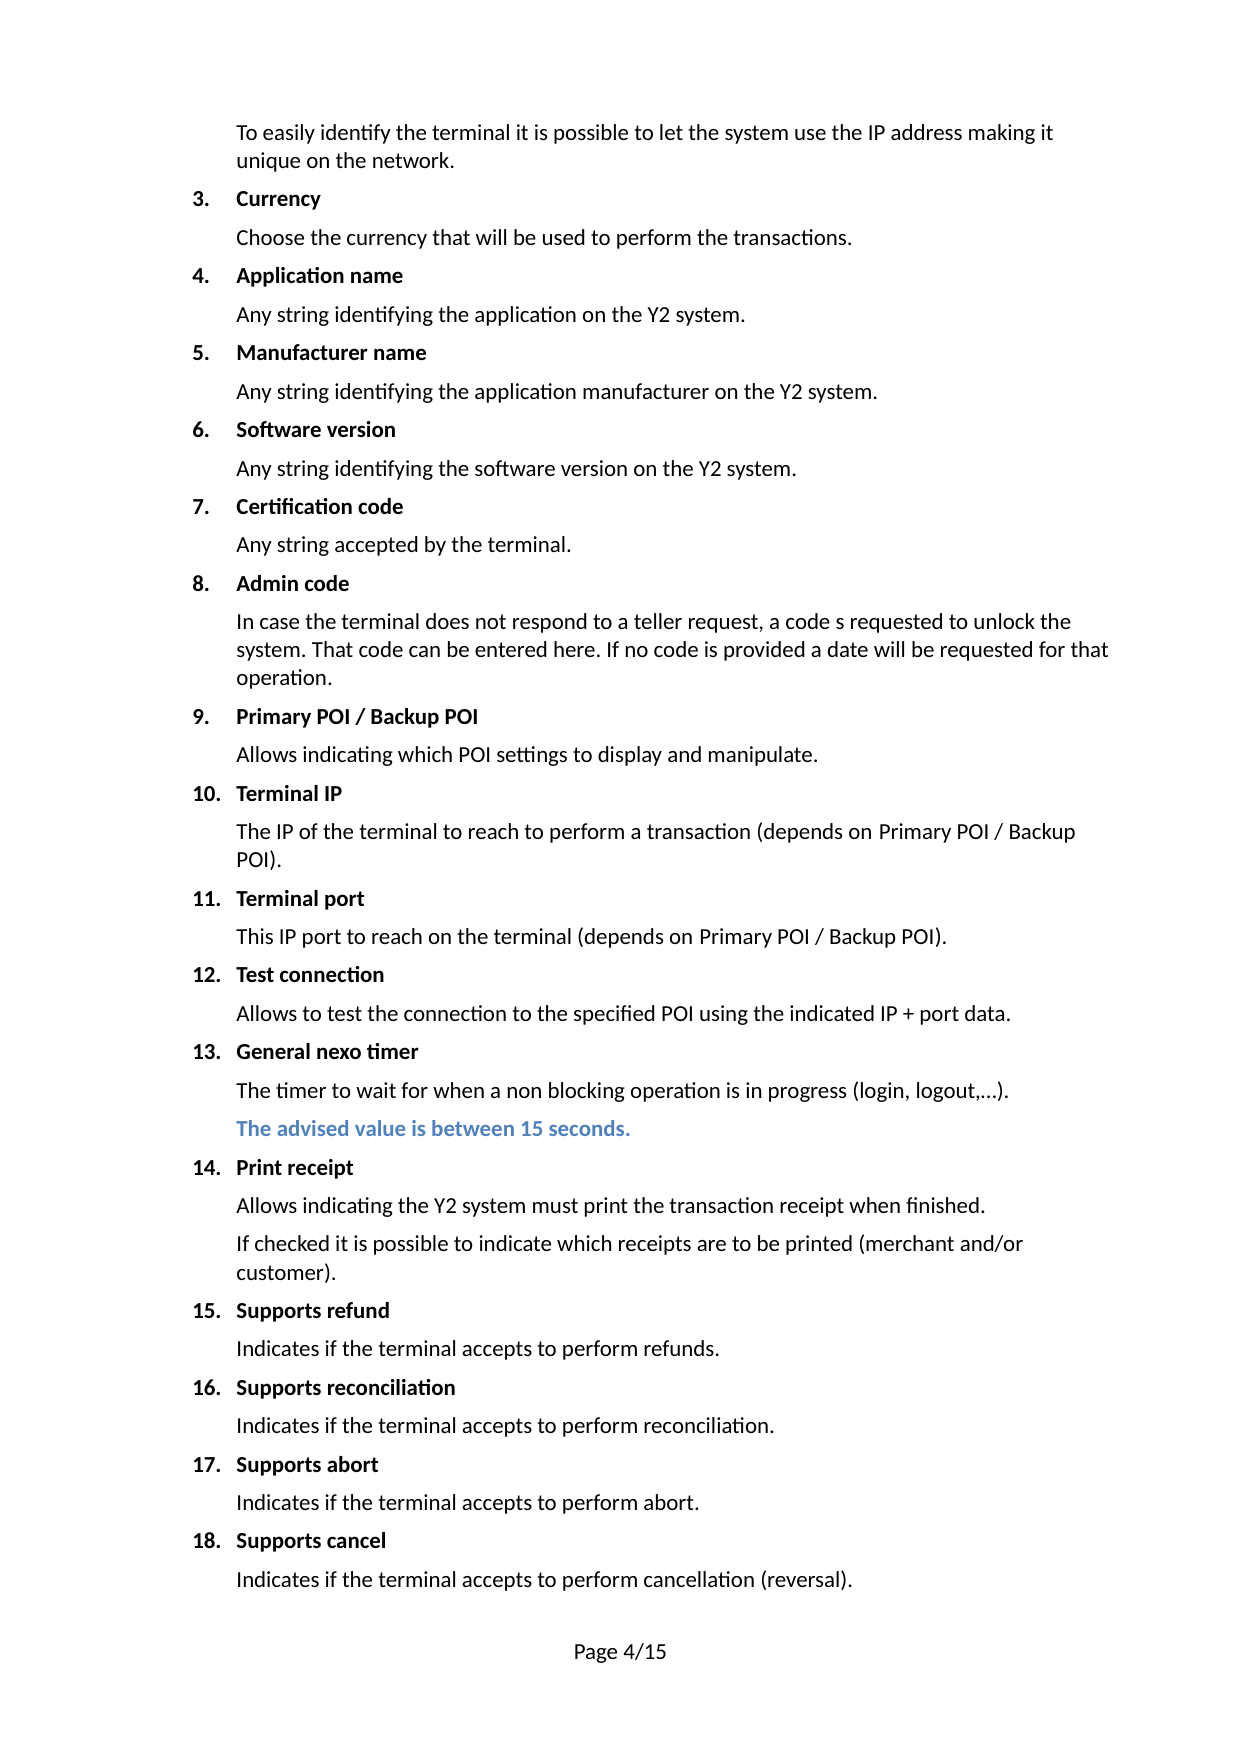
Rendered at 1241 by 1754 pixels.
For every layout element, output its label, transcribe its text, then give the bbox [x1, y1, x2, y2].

list Terminal IP [192, 779, 1122, 807]
list Test connection [192, 961, 1122, 988]
list General nexo timer [192, 1037, 1122, 1065]
text To easily identify the terminal it is possible to let the system use the IP address making it unique on the network. [236, 118, 1122, 174]
list Supports refund [192, 1296, 1122, 1324]
list Software version [192, 415, 1122, 443]
list Terminal port [192, 884, 1122, 912]
list Application name [192, 261, 1122, 289]
text In case the terminal does not respond to a teller request, a code s requested to unlock the system. That code can be entered here. If no code is provided a date will be requested for that operation. [236, 607, 1122, 691]
text Allows indicating which POI settings to display and manipulate. [236, 740, 1122, 768]
list Primary POI / Backup POI [192, 702, 1122, 730]
list Supports abort [192, 1450, 1122, 1478]
text The advised value is between 15 seconds. [236, 1114, 1122, 1142]
text Indicates if the terminal accepts to perform abort. [236, 1488, 1122, 1516]
list Currency [192, 184, 1122, 213]
text The timer to wait for when a non blocking operation is in progress (login, logout,…). [236, 1076, 1122, 1104]
list Manufacturer name [192, 338, 1122, 366]
list Print receipt [192, 1153, 1122, 1181]
text Indicates if the terminal accepts to perform refunds. [236, 1334, 1122, 1362]
text Choose the currency that will be used to perform the transactions. [236, 223, 1122, 251]
list Supports cancel [192, 1527, 1122, 1555]
text Any string accepted by the terminal. [236, 531, 1122, 558]
text This IP port to reach on the terminal (depends on Primary POI / Backup POI). [236, 922, 1122, 950]
text Any string identifying the software version on the Y2 system. [236, 454, 1122, 482]
list Supports reconciliation [192, 1373, 1122, 1401]
text Indicates if the terminal accepts to perform reconciliation. [236, 1411, 1122, 1439]
text Any string identifying the application manufacturer on the Y2 system. [236, 377, 1122, 405]
text Any string identifying the application on the Y2 system. [236, 300, 1122, 328]
text Allows indicating the Y2 system must print the transaction receipt when finished. [236, 1191, 1122, 1219]
text Indicates if the terminal accepts to perform cancellation (reversal). [236, 1565, 1122, 1593]
list Admin code [192, 569, 1122, 597]
text If checked it is possible to indicate which receipts are to be printed (merchant and/or customer). [236, 1229, 1122, 1286]
list Certification code [192, 492, 1122, 520]
text The IP of the terminal to reach to perform a transaction (depends on Primary POI / Backup POI). [236, 817, 1122, 873]
text Allows to test the connection to the specified POI using the indicated IP + port data. [236, 999, 1122, 1027]
